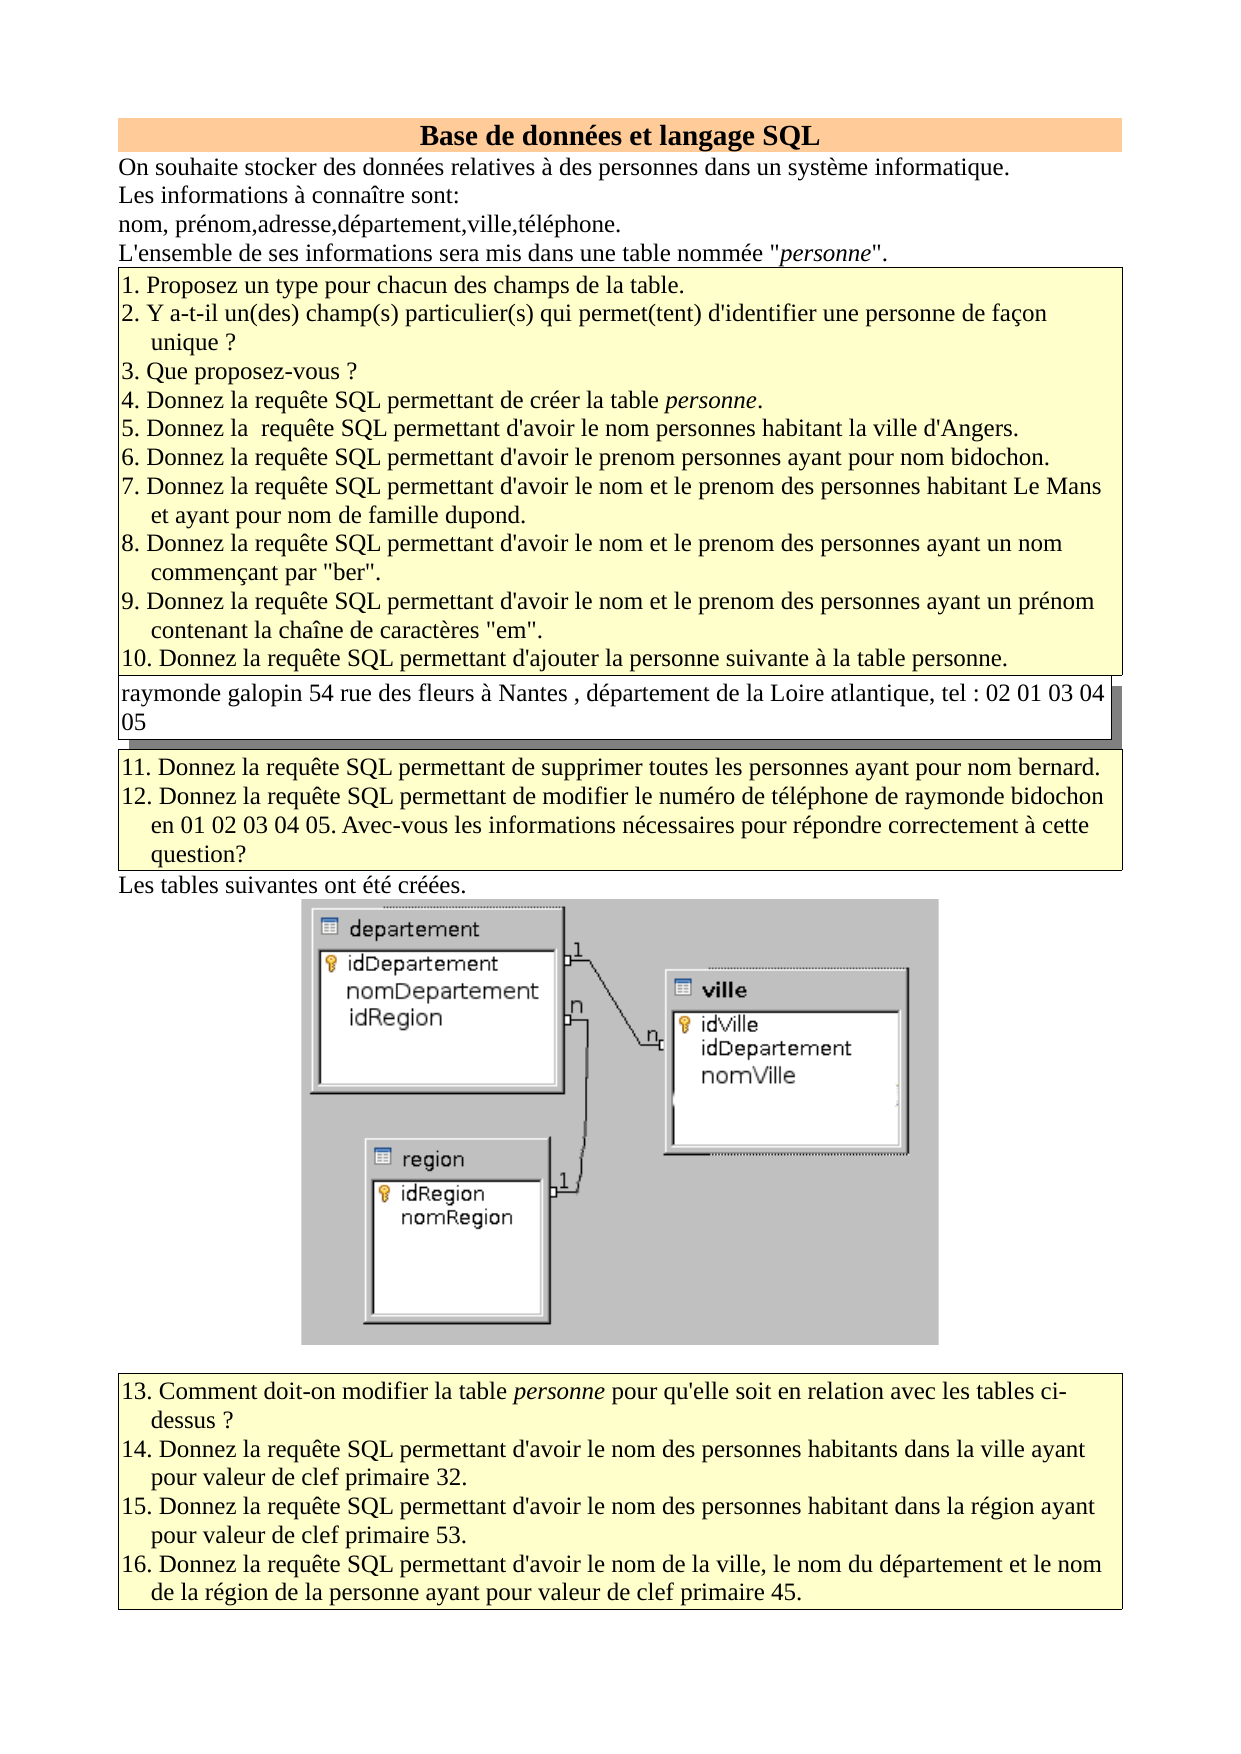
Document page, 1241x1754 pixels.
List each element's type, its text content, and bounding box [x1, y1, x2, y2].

list Proposez un type pour chacun des champs de la table. [119, 268, 1122, 295]
list Donnez la requête SQL permettant d'avoir le nom de la ville, le nom du département et le nom de la région de la personne ayant pour valeur de clef primaire 45. [119, 1546, 1122, 1609]
text On souhaite stocker des données relatives à des personnes dans un système informatique. [118, 152, 1122, 180]
list Donnez la requête SQL permettant de créer la table personne. [119, 382, 1122, 410]
list Y a-t-il un(des) champ(s) particulier(s) qui permet(tent) d'identifier une personne de façon unique ? [119, 295, 1122, 353]
list Que proposez-vous ? [119, 353, 1122, 382]
list Donnez la requête SQL permettant d'avoir le nom et le prenom des personnes ayant un prénom contenant la chaîne de caractères "em". [119, 583, 1122, 640]
text nom, prénom,adresse,département,ville,téléphone. [118, 209, 1122, 238]
list Donnez la requête SQL permettant d'ajouter la personne suivante à la table personne. [119, 640, 1122, 675]
list Donnez la requête SQL permettant d'avoir le nom personnes habitant la ville d'Angers. [119, 410, 1122, 439]
text raymonde galopin 54 rue des fleurs à Nantes , département de la Loire atlantique, tel : 02 01 03 04 05 [119, 676, 1111, 739]
list Donnez la requête SQL permettant d'avoir le nom des personnes habitants dans la ville ayant pour valeur de clef primaire 32. [119, 1431, 1122, 1488]
text Base de données et langage SQL [118, 118, 1122, 152]
list Comment doit-on modifier la table personne pour qu'elle soit en relation avec les tables ci-dessus ? [119, 1374, 1122, 1431]
list Donnez la requête SQL permettant de modifier le numéro de téléphone de raymonde bidochon en 01 02 03 04 05. Avec-vous les informations nécessaires pour répondre correctement à cette question? [119, 778, 1122, 870]
text L'ensemble de ses informations sera mis dans une table nommée "personne". [118, 238, 1122, 267]
list Donnez la requête SQL permettant d'avoir le nom et le prenom des personnes habitant Le Mans et ayant pour nom de famille dupond. [119, 468, 1122, 525]
list Donnez la requête SQL permettant d'avoir le nom des personnes habitant dans la région ayant pour valeur de clef primaire 53. [119, 1488, 1122, 1546]
text Les informations à connaître sont: [118, 180, 1122, 209]
list Donnez la requête SQL permettant d'avoir le nom et le prenom des personnes ayant un nom commençant par "ber". [119, 525, 1122, 583]
list Donnez la requête SQL permettant d'avoir le prenom personnes ayant pour nom bidochon. [119, 439, 1122, 468]
text Les tables suivantes ont été créées. [118, 871, 1122, 899]
list Donnez la requête SQL permettant de supprimer toutes les personnes ayant pour nom bernard. [119, 750, 1122, 778]
picture [301, 899, 939, 1345]
